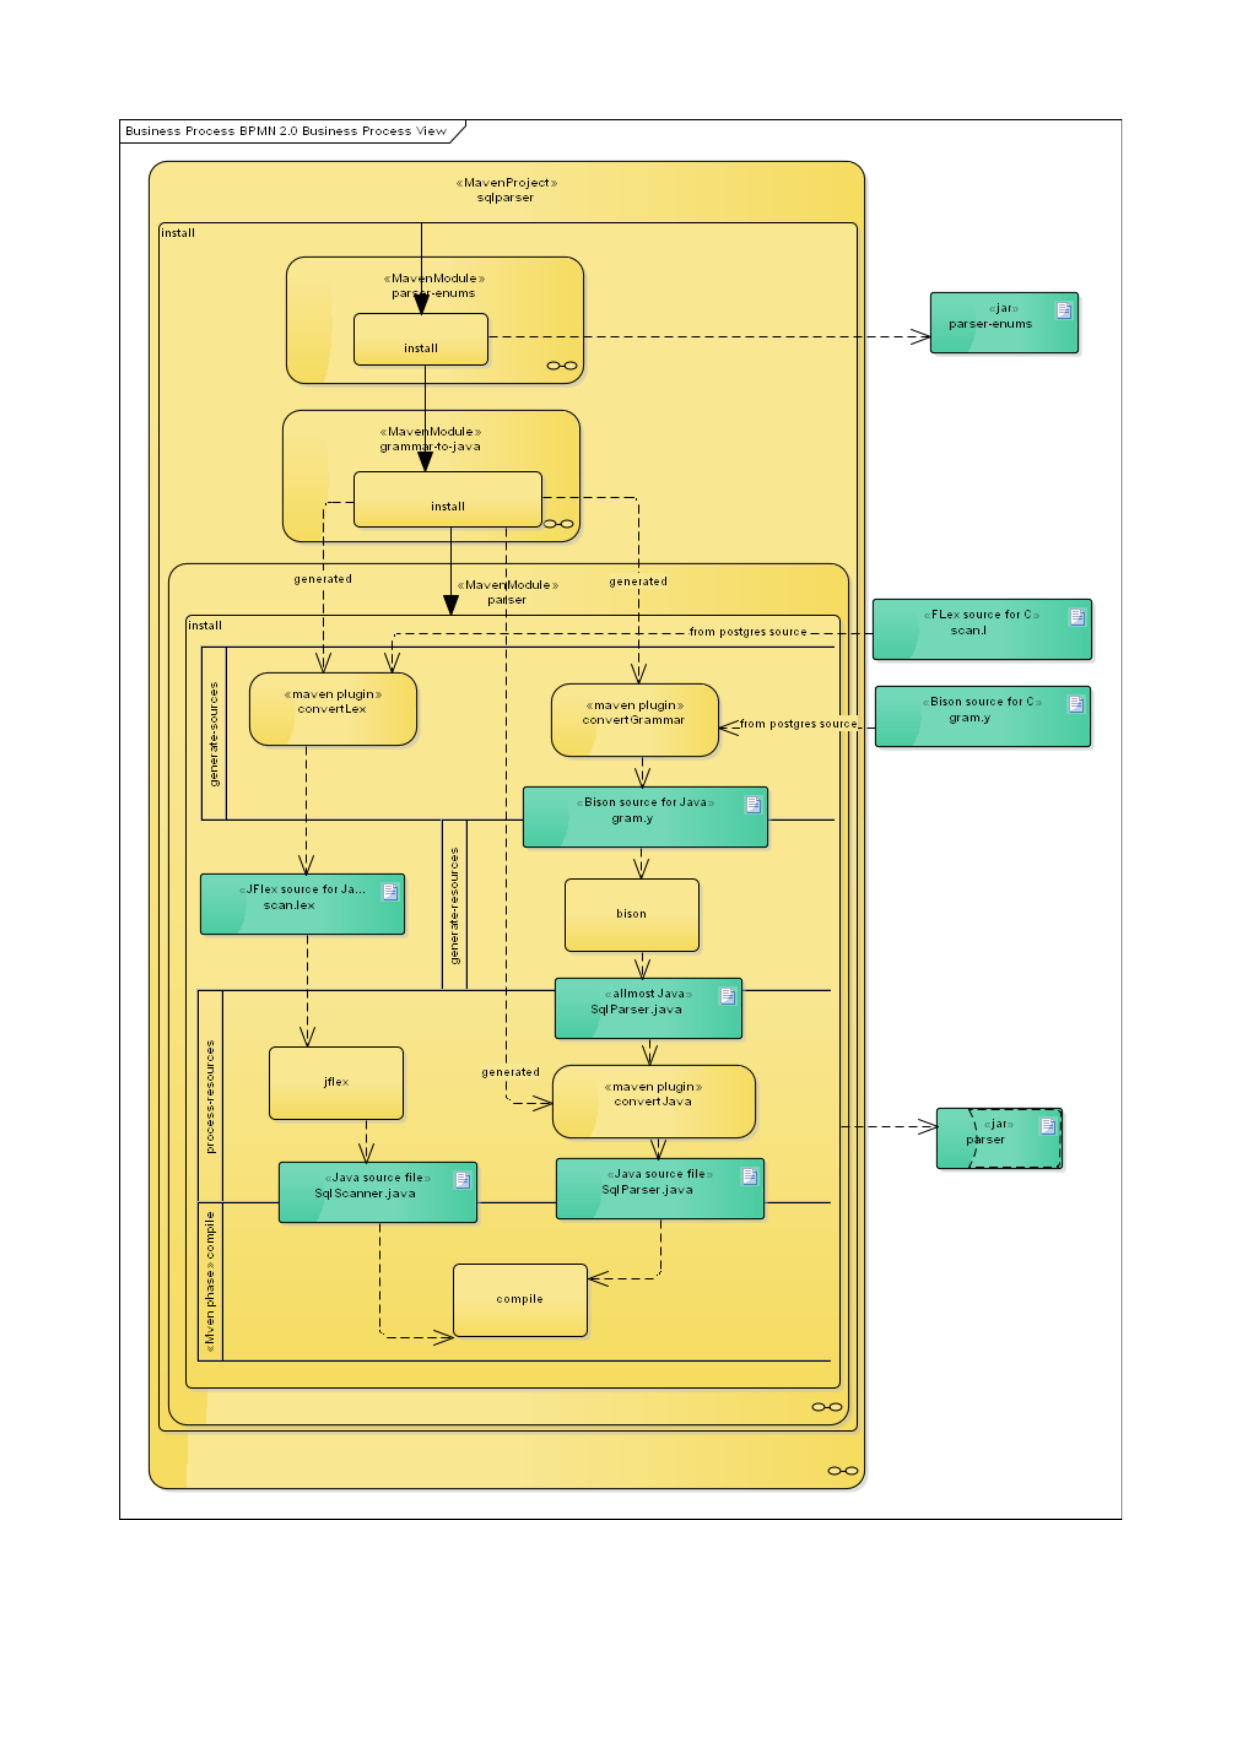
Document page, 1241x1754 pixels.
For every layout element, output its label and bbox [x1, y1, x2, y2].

picture [118, 118, 1123, 1520]
